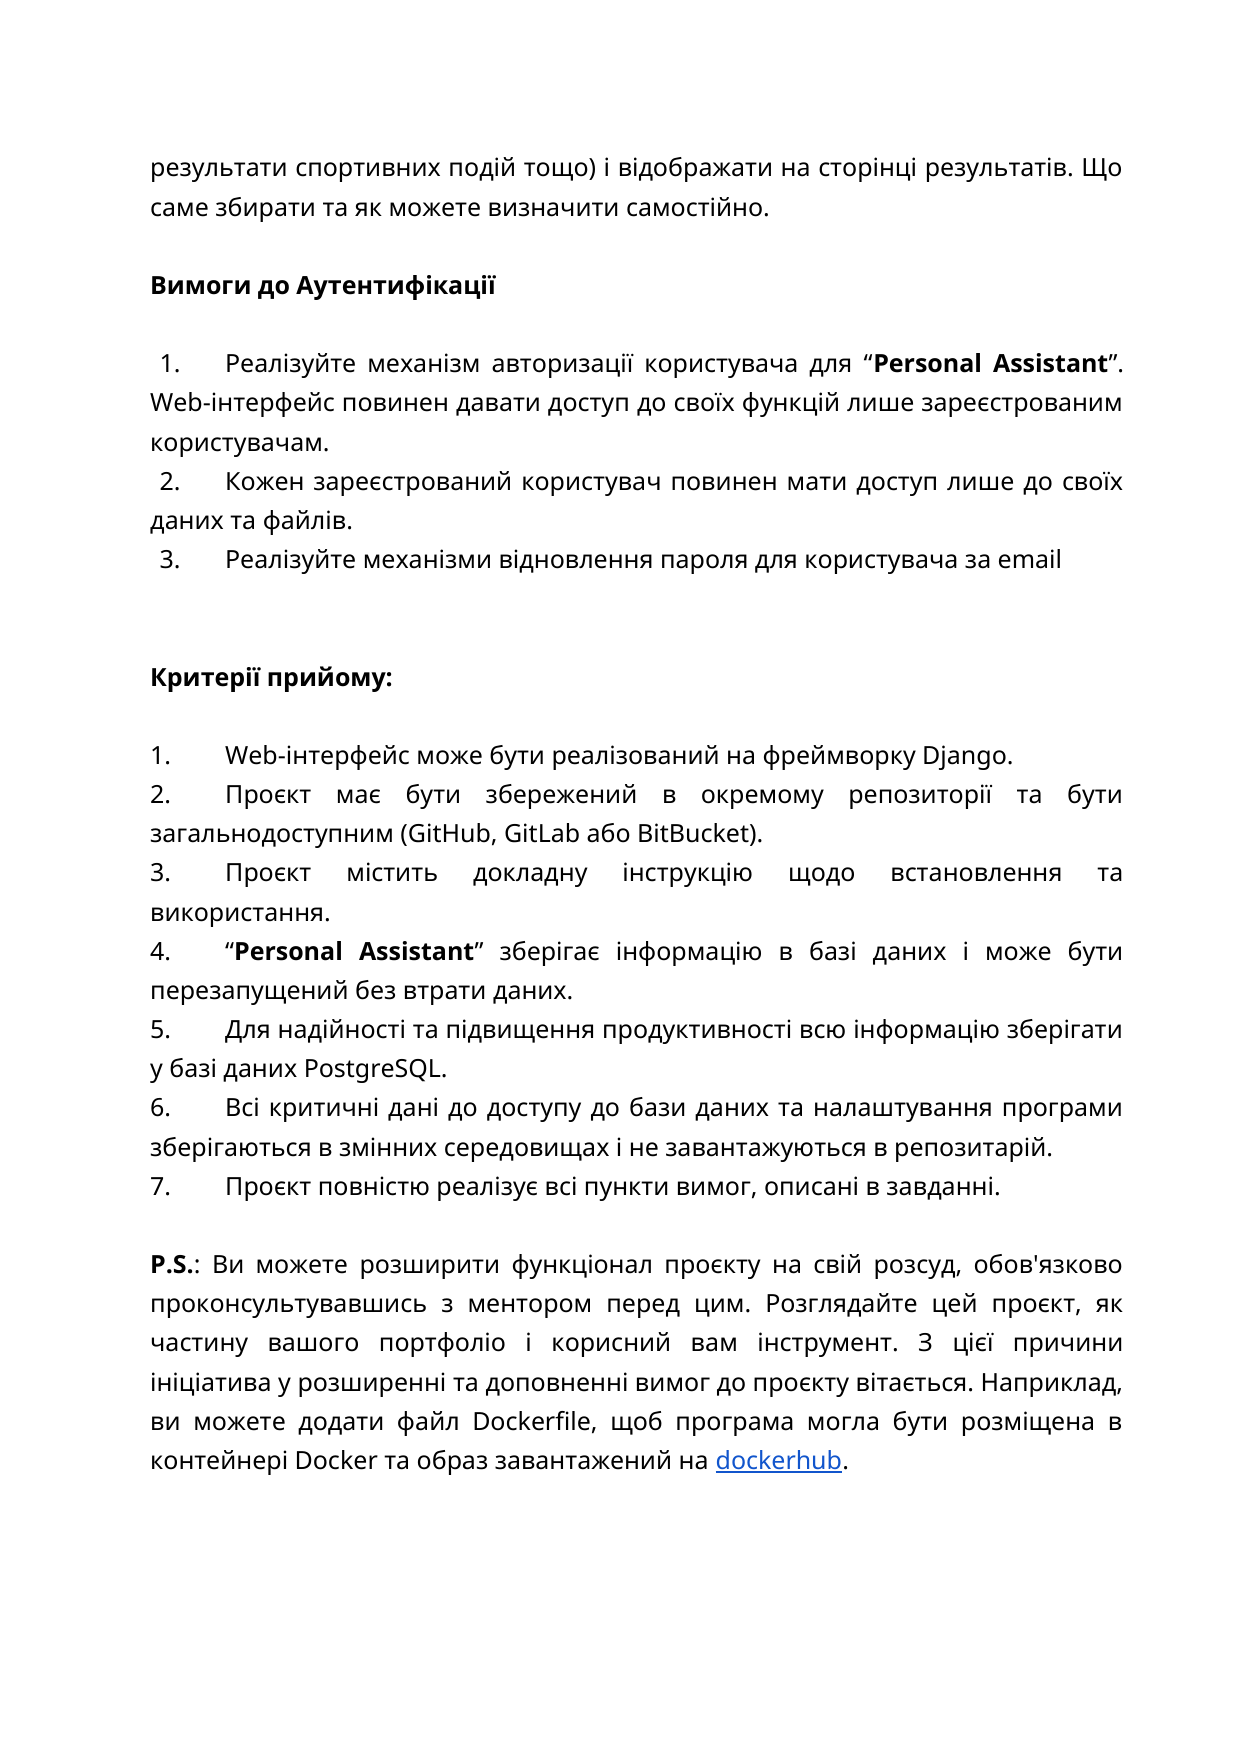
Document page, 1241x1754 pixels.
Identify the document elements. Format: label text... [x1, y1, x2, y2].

list результати спортивних подій тощо) і відображати на сторінці результатів. Що саме збирати та як можете визначити самостійно. [150, 150, 1124, 223]
text Вимоги до Аутентифікації [150, 267, 1124, 302]
list Проєкт має бути збережений в окремому репозиторії та бути загальнодоступним (GitHub, GitLab або BitBucket). [150, 777, 1124, 850]
list “Personal Assistant” зберігає інформацію в базі даних і може бути перезапущений без втрати даних. [150, 933, 1124, 1007]
list Для надійності та підвищення продуктивності всю інформацію зберігати у базі даних PostgreSQL. [150, 1012, 1124, 1085]
list Всі критичні дані до доступу до бази даних та налаштування програми зберігаються в змінних середовищах і не завантажуються в репозитарій. [150, 1090, 1124, 1163]
list Реалізуйте механізми відновлення пароля для користувача за email [150, 542, 1124, 576]
text P.S.: Ви можете розширити функціонал проєкту на свій розсуд, обов'язково проконсультувавшись з ментором перед цим. Розглядайте цей проєкт, як частину вашого портфоліо і корисний вам інструмент. З цієї причини ініціатива у розширенні та доповненні вимог до проєкту вітається. Наприклад, ви можете додати файл Dockerfile, щоб програма могла бути розміщена в контейнері Docker та образ завантажений на dockerhub. [150, 1247, 1124, 1477]
text Критерії прийому: [150, 659, 1124, 693]
list Реалізуйте механізм авторизації користувача для “Personal Assistant”. Web-інтерфейс повинен давати доступ до своїх функцій лише зареєстрованим користувачам. [150, 346, 1124, 458]
list Проєкт містить докладну інструкцію щодо встановлення та використання. [150, 855, 1124, 928]
list Web-інтерфейс може бути реалізований на фреймворку Django. [150, 737, 1124, 772]
list Проєкт повністю реалізує всі пункти вимог, описані в завданні. [150, 1168, 1124, 1202]
list Кожен зареєстрований користувач повинен мати доступ лише до своїх даних та файлів. [150, 463, 1124, 537]
